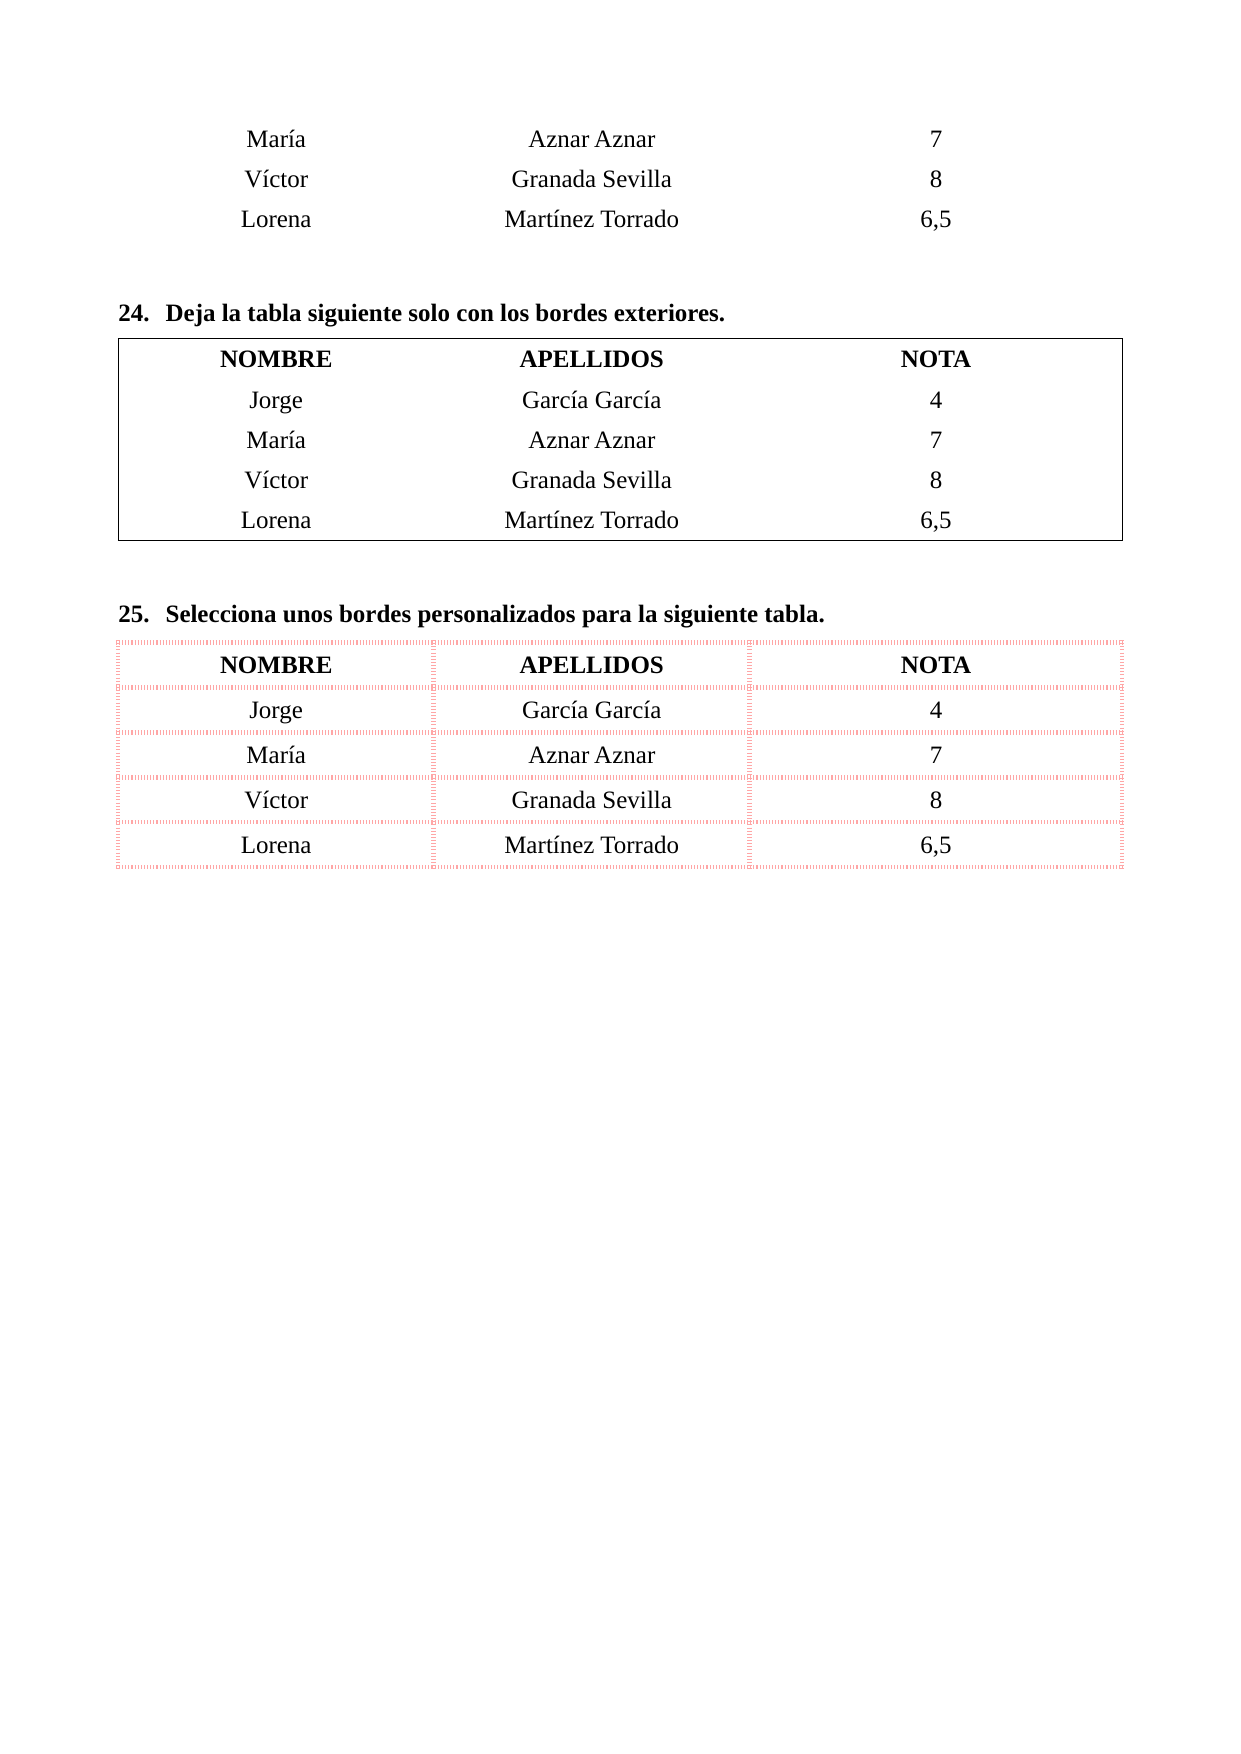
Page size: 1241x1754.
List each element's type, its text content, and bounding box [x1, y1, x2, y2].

table_header APELLIDOS [434, 339, 749, 379]
table_cell 8 [749, 460, 1122, 500]
table_cell Víctor [118, 158, 434, 198]
table_cell 6,5 [749, 500, 1122, 540]
table_cell Martínez Torrado [434, 820, 749, 864]
table_header NOMBRE [118, 640, 434, 685]
table_cell Granada Sevilla [434, 460, 749, 500]
table_cell 7 [749, 730, 1122, 775]
table_cell Martínez Torrado [434, 199, 749, 239]
table_cell Aznar Aznar [434, 730, 749, 775]
table_cell Lorena [118, 199, 434, 239]
table_cell García García [434, 379, 749, 419]
table_cell Aznar Aznar [434, 419, 749, 459]
table_cell Martínez Torrado [434, 500, 749, 540]
list Selecciona unos bordes personalizados para la siguiente tabla. [118, 599, 1122, 628]
table_cell María [119, 419, 434, 459]
table_cell Aznar Aznar [434, 118, 749, 158]
table_cell 6,5 [749, 199, 1122, 239]
table_header NOTA [749, 339, 1122, 379]
table_cell 4 [749, 379, 1122, 419]
table_cell Víctor [118, 775, 434, 819]
table_header NOMBRE [119, 339, 434, 379]
list Deja la tabla siguiente solo con los bordes exteriores. [118, 298, 1122, 327]
table_cell Lorena [119, 500, 434, 540]
table_cell Granada Sevilla [434, 158, 749, 198]
table_cell Jorge [119, 379, 434, 419]
table_header APELLIDOS [434, 640, 749, 685]
table_cell 4 [749, 685, 1122, 730]
table_cell Lorena [118, 820, 434, 864]
table_cell 6,5 [749, 820, 1122, 864]
table_cell 7 [749, 118, 1122, 158]
table_cell 8 [749, 158, 1122, 198]
table_cell 7 [749, 419, 1122, 459]
table_cell María [118, 118, 434, 158]
table_cell 8 [749, 775, 1122, 819]
table_cell García García [434, 685, 749, 730]
table_cell Granada Sevilla [434, 775, 749, 819]
table_cell María [118, 730, 434, 775]
table_header NOTA [749, 640, 1122, 685]
table_cell Jorge [118, 685, 434, 730]
table_cell Víctor [119, 460, 434, 500]
